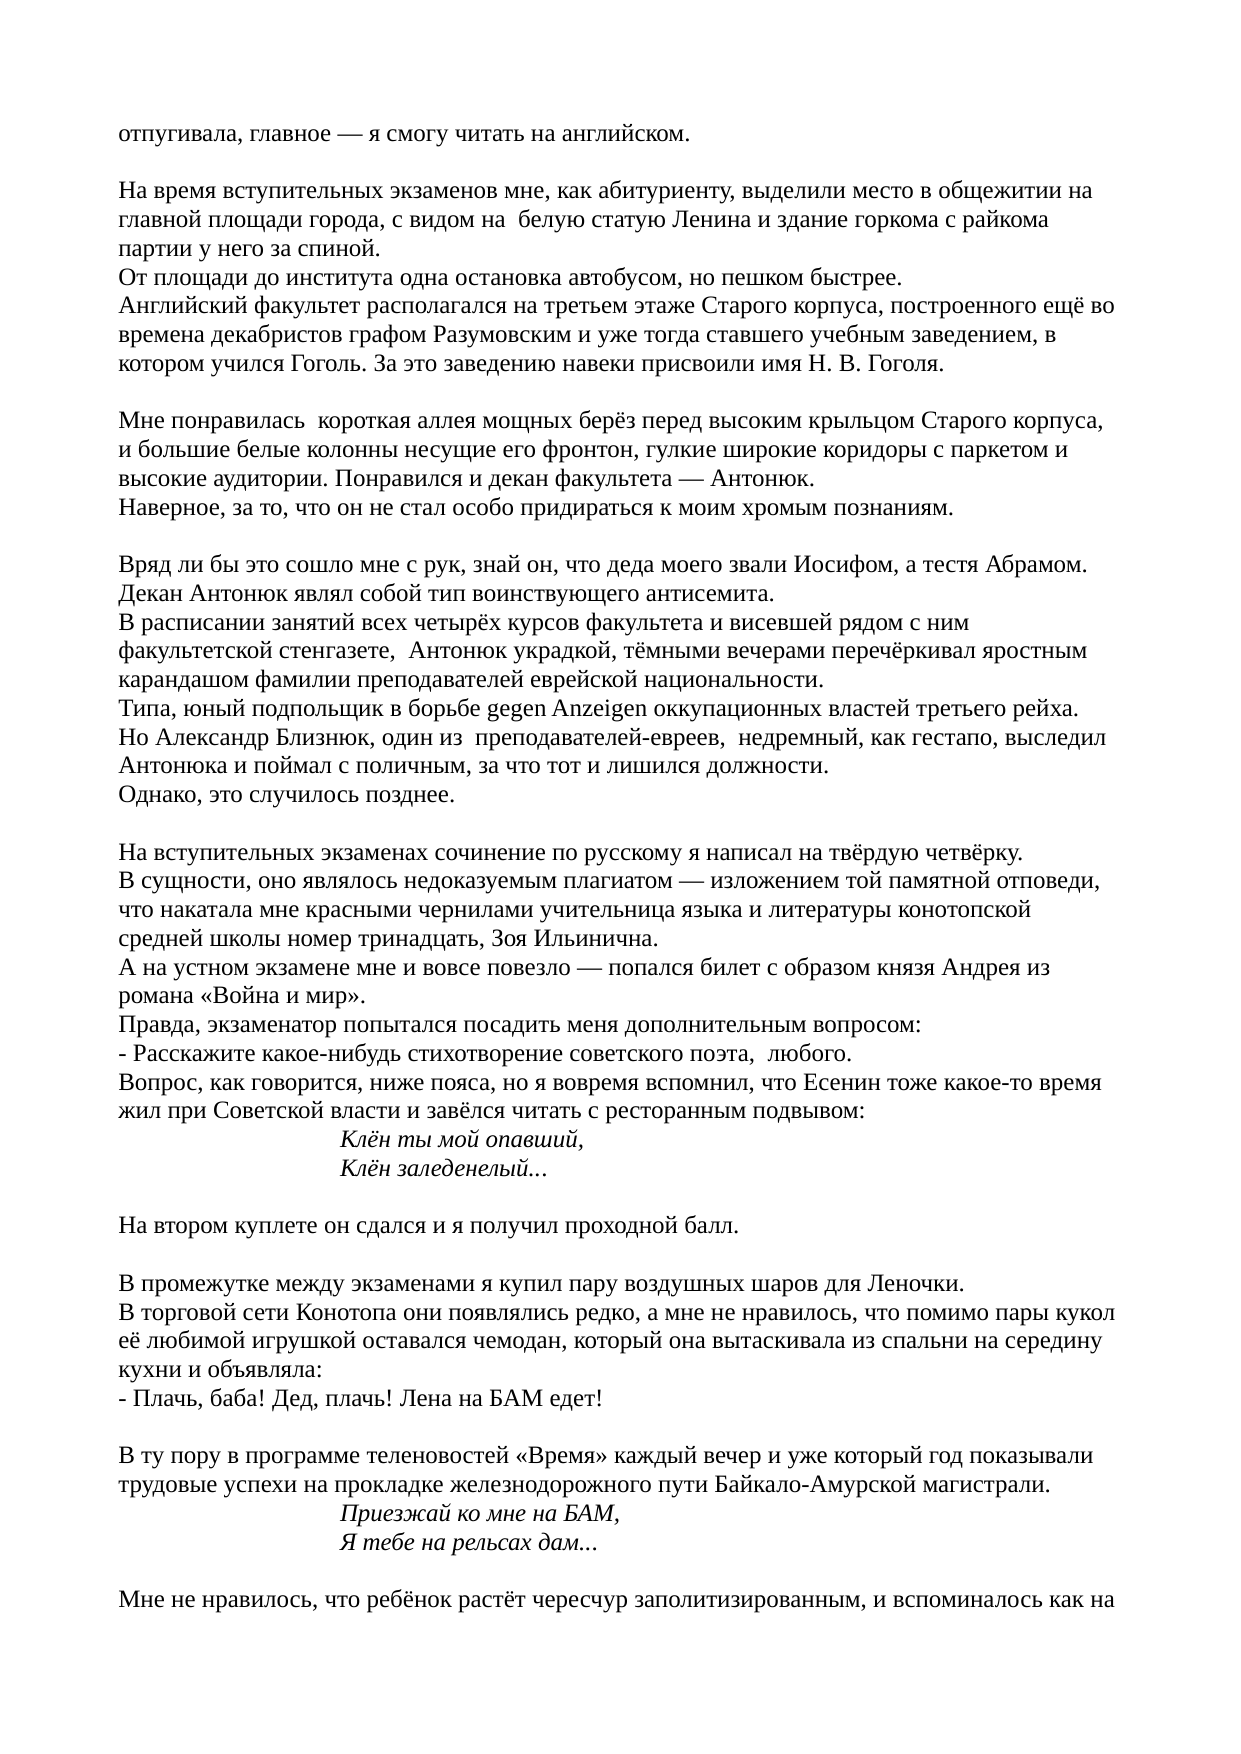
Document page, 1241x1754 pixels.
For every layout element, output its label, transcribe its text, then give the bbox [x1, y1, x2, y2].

text Но Александр Близнюк, один из преподавателей-евреев, недремный, как гестапо, выследил Антонюка и поймал с поличным, за что тот и лишился должности. [118, 722, 1122, 779]
text На вступительных экзаменах сочинение по русскому я написал на твёрдую четвёрку. [118, 837, 1122, 866]
text От площади до института одна остановка автобусом, но пешком быстрее. [118, 262, 1122, 291]
text - Расскажите какое-нибудь стихотворение советского поэта, любого. [118, 1038, 1122, 1067]
text Я тебе на рельсах дам... [118, 1527, 1122, 1556]
text В сущности, оно являлось недоказуемым плагиатом — изложением той памятной отповеди, что накатала мне красными чернилами учительница языка и литературы конотопской средней школы номер тринадцать, Зоя Ильинична. [118, 866, 1122, 952]
text В расписании занятий всех четырёх курсов факультета и висевшей рядом с ним факультетской стенгазете, Антонюк украдкой, тёмными вечерами перечёркивал яростным карандашом фамилии преподавателей еврейской национальности. [118, 607, 1122, 693]
text А на устном экзамене мне и вовсе повезло — попался билет с образом князя Андрея из романа «Война и мир». [118, 952, 1122, 1009]
text На время вступительных экзаменов мне, как абитуриенту, выделили место в общежитии на главной площади города, с видом на белую статую Ленина и здание горкома с райкома партии у него за спиной. [118, 176, 1122, 262]
text Вряд ли бы это сошло мне с рук, знай он, что деда моего звали Иосифом, а тестя Абрамом. [118, 549, 1122, 578]
text В ту пору в программе теленовостей «Время» каждый вечер и уже который год показывали трудовые успехи на прокладке железнодорожного пути Байкало-Амурской магистрали. [118, 1441, 1122, 1498]
text На втором куплете он сдался и я получил проходной балл. [118, 1211, 1122, 1239]
text В промежутке между экзаменами я купил пару воздушных шаров для Леночки. [118, 1268, 1122, 1297]
text - Плачь, баба! Дед, плачь! Лена на БАМ едет! [118, 1383, 1122, 1412]
text Мне не нравилось, что ребёнок растёт чересчур заполитизированным, и вспоминалось как на [118, 1584, 1122, 1613]
text Декан Антонюк являл собой тип воинствующего антисемита. [118, 578, 1122, 607]
text Правда, экзаменатор попытался посадить меня дополнительным вопросом: [118, 1009, 1122, 1038]
text Приезжай ко мне на БАМ, [118, 1498, 1122, 1527]
text Клён ты мой опавший, [118, 1124, 1122, 1153]
text Однако, это случилось позднее. [118, 779, 1122, 808]
text отпугивала, главное — я смогу читать на английском. [118, 118, 1122, 147]
text Английский факультет располагался на третьем этаже Старого корпуса, построенного ещё во времена декабристов графом Разумовским и уже тогда ставшего учебным заведением, в котором учился Гоголь. За это заведению навеки присвоили имя Н. В. Гоголя. [118, 291, 1122, 377]
text Типа, юный подпольщик в борьбе gegen Anzeigen оккупационных властей третьего рейха. [118, 693, 1122, 722]
text Наверное, за то, что он не стал особо придираться к моим хромым познаниям. [118, 492, 1122, 521]
text Клён заледенелый... [118, 1153, 1122, 1182]
text В торговой сети Конотопа они появлялись редко, а мне не нравилось, что помимо пары кукол её любимой игрушкой оставался чемодан, который она вытаскивала из спальни на середину кухни и объявляла: [118, 1297, 1122, 1383]
text Мне понравилась короткая аллея мощных берёз перед высоким крыльцом Старого корпуса, и большие белые колонны несущие его фронтон, гулкие широкие коридоры с паркетом и высокие аудитории. Понравился и декан факультета — Антонюк. [118, 406, 1122, 492]
text Вопрос, как говорится, ниже пояса, но я вовремя вспомнил, что Есенин тоже какое-то время жил при Советской власти и завёлся читать с ресторанным подвывом: [118, 1067, 1122, 1124]
